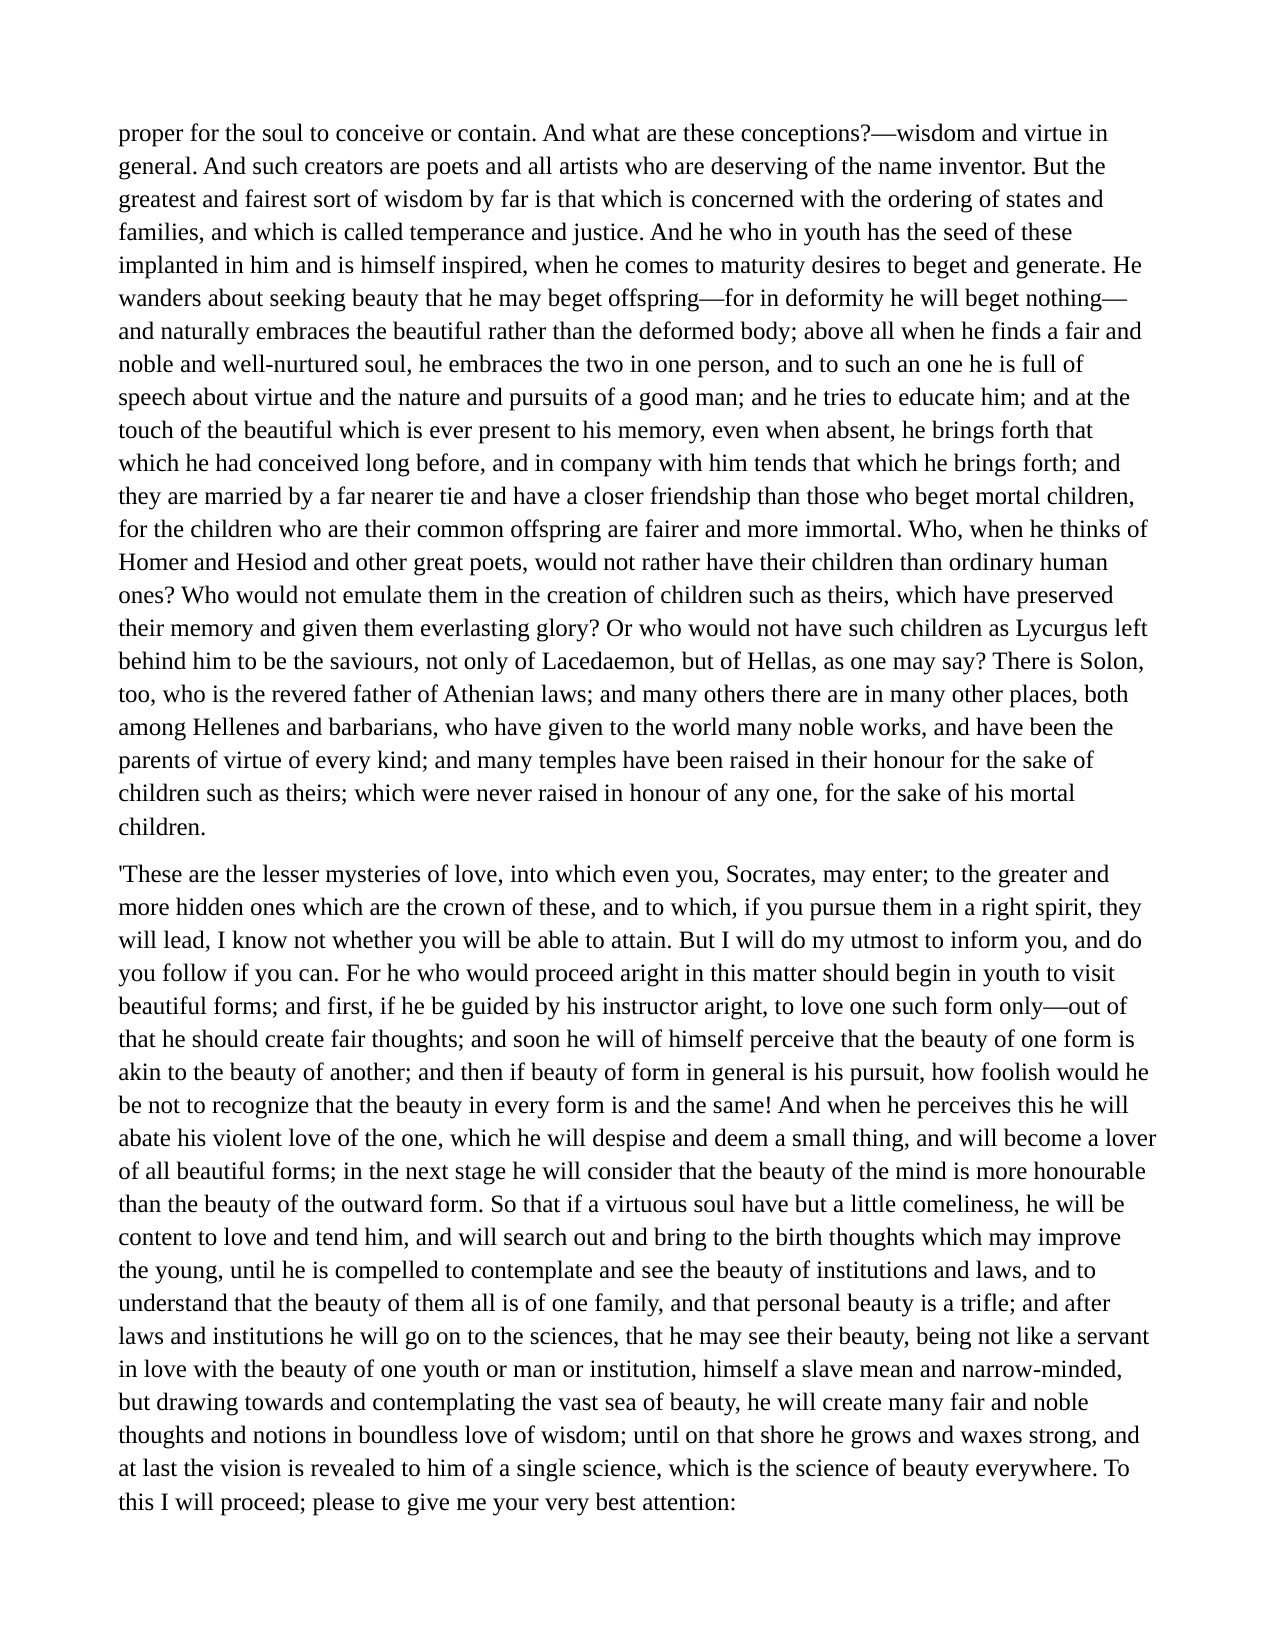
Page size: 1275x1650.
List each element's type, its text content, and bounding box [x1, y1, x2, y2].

text 'These are the lesser mysteries of love, into which even you, Socrates, may enter; to the greater and more hidden ones which are the crown of these, and to which, if you pursue them in a right spirit, they will lead, I know not whether you will be able to attain. But I will do my utmost to inform you, and do you follow if you can. For he who would proceed aright in this matter should begin in youth to visit beautiful forms; and first, if he be guided by his instructor aright, to love one such form only—out of that he should create fair thoughts; and soon he will of himself perceive that the beauty of one form is akin to the beauty of another; and then if beauty of form in general is his pursuit, how foolish would he be not to recognize that the beauty in every form is and the same! And when he perceives this he will abate his violent love of the one, which he will despise and deem a small thing, and will become a lover of all beautiful forms; in the next stage he will consider that the beauty of the mind is more honourable than the beauty of the outward form. So that if a virtuous soul have but a little comeliness, he will be content to love and tend him, and will search out and bring to the birth thoughts which may improve the young, until he is compelled to contemplate and see the beauty of institutions and laws, and to understand that the beauty of them all is of one family, and that personal beauty is a trifle; and after laws and institutions he will go on to the sciences, that he may see their beauty, being not like a servant in love with the beauty of one youth or man or institution, himself a slave mean and narrow-minded, but drawing towards and contemplating the vast sea of beauty, he will create many fair and noble thoughts and notions in boundless love of wisdom; until on that shore he grows and waxes strong, and at last the vision is revealed to him of a single science, which is the science of beauty everywhere. To this I will proceed; please to give me your very best attention: [118, 859, 1157, 1515]
text proper for the soul to conceive or contain. And what are these conceptions?—wisdom and virtue in general. And such creators are poets and all artists who are deserving of the name inventor. But the greatest and fairest sort of wisdom by far is that which is concerned with the ordering of states and families, and which is called temperance and justice. And he who in youth has the seed of these implanted in him and is himself inspired, when he comes to maturity desires to beget and generate. He wanders about seeking beauty that he may beget offspring—for in deformity he will beget nothing—and naturally embraces the beautiful rather than the deformed body; above all when he finds a fair and noble and well-nurtured soul, he embraces the two in one person, and to such an one he is full of speech about virtue and the nature and pursuits of a good man; and he tries to educate him; and at the touch of the beautiful which is ever present to his memory, even when absent, he brings forth that which he had conceived long before, and in company with him tends that which he brings forth; and they are married by a far nearer tie and have a closer friendship than those who beget mortal children, for the children who are their common offspring are fairer and more immortal. Who, when he thinks of Homer and Hesiod and other great poets, would not rather have their children than ordinary human ones? Who would not emulate them in the creation of children such as theirs, which have preserved their memory and given them everlasting glory? Or who would not have such children as Lycurgus left behind him to be the saviours, not only of Lacedaemon, but of Hellas, as one may say? There is Solon, too, who is the revered father of Athenian laws; and many others there are in many other places, both among Hellenes and barbarians, who have given to the world many noble works, and have been the parents of virtue of every kind; and many temples have been raised in their honour for the sake of children such as theirs; which were never raised in honour of any one, for the sake of his mortal children. [118, 118, 1157, 840]
